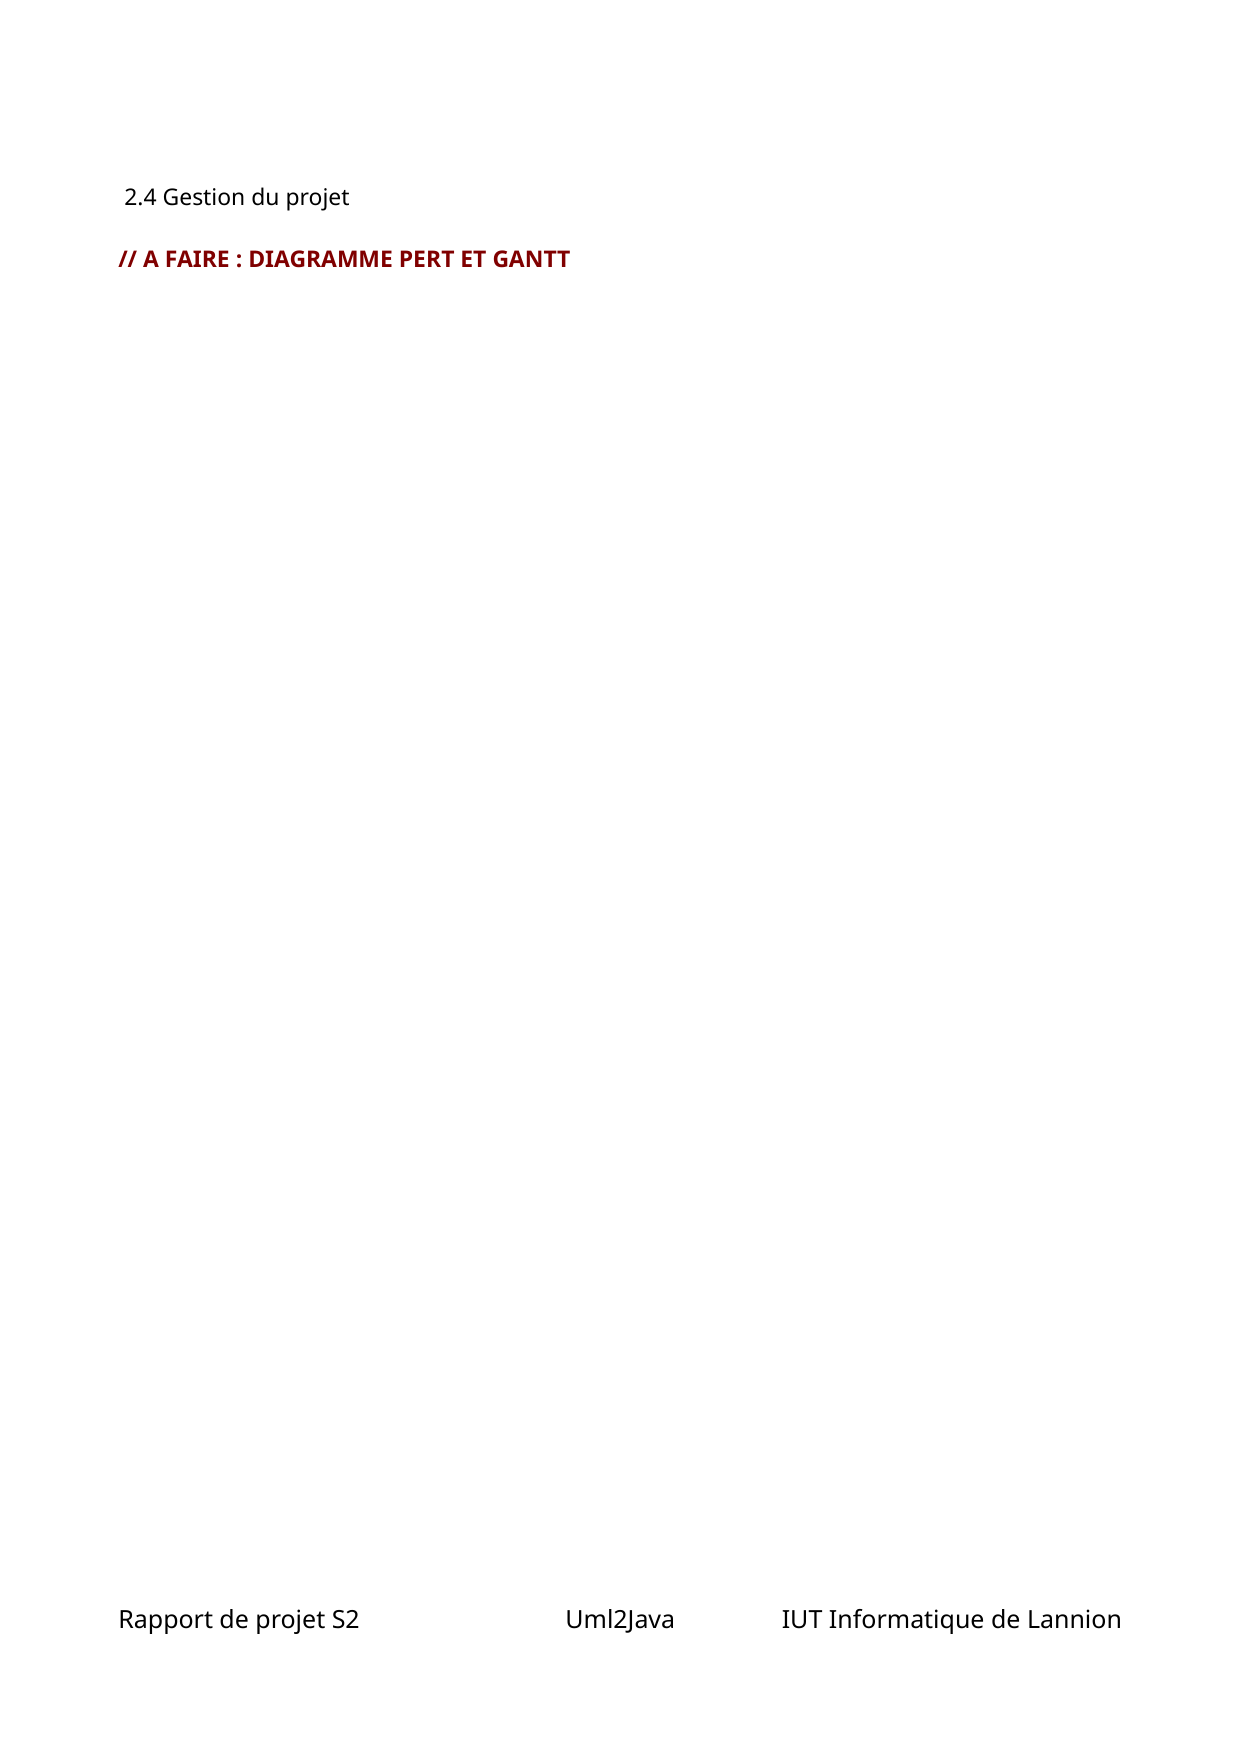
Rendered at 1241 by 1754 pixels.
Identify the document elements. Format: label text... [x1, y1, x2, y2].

text 2.4 Gestion du projet [118, 181, 1122, 212]
text // A FAIRE : DIAGRAMME PERT ET GANTT [118, 243, 1122, 274]
